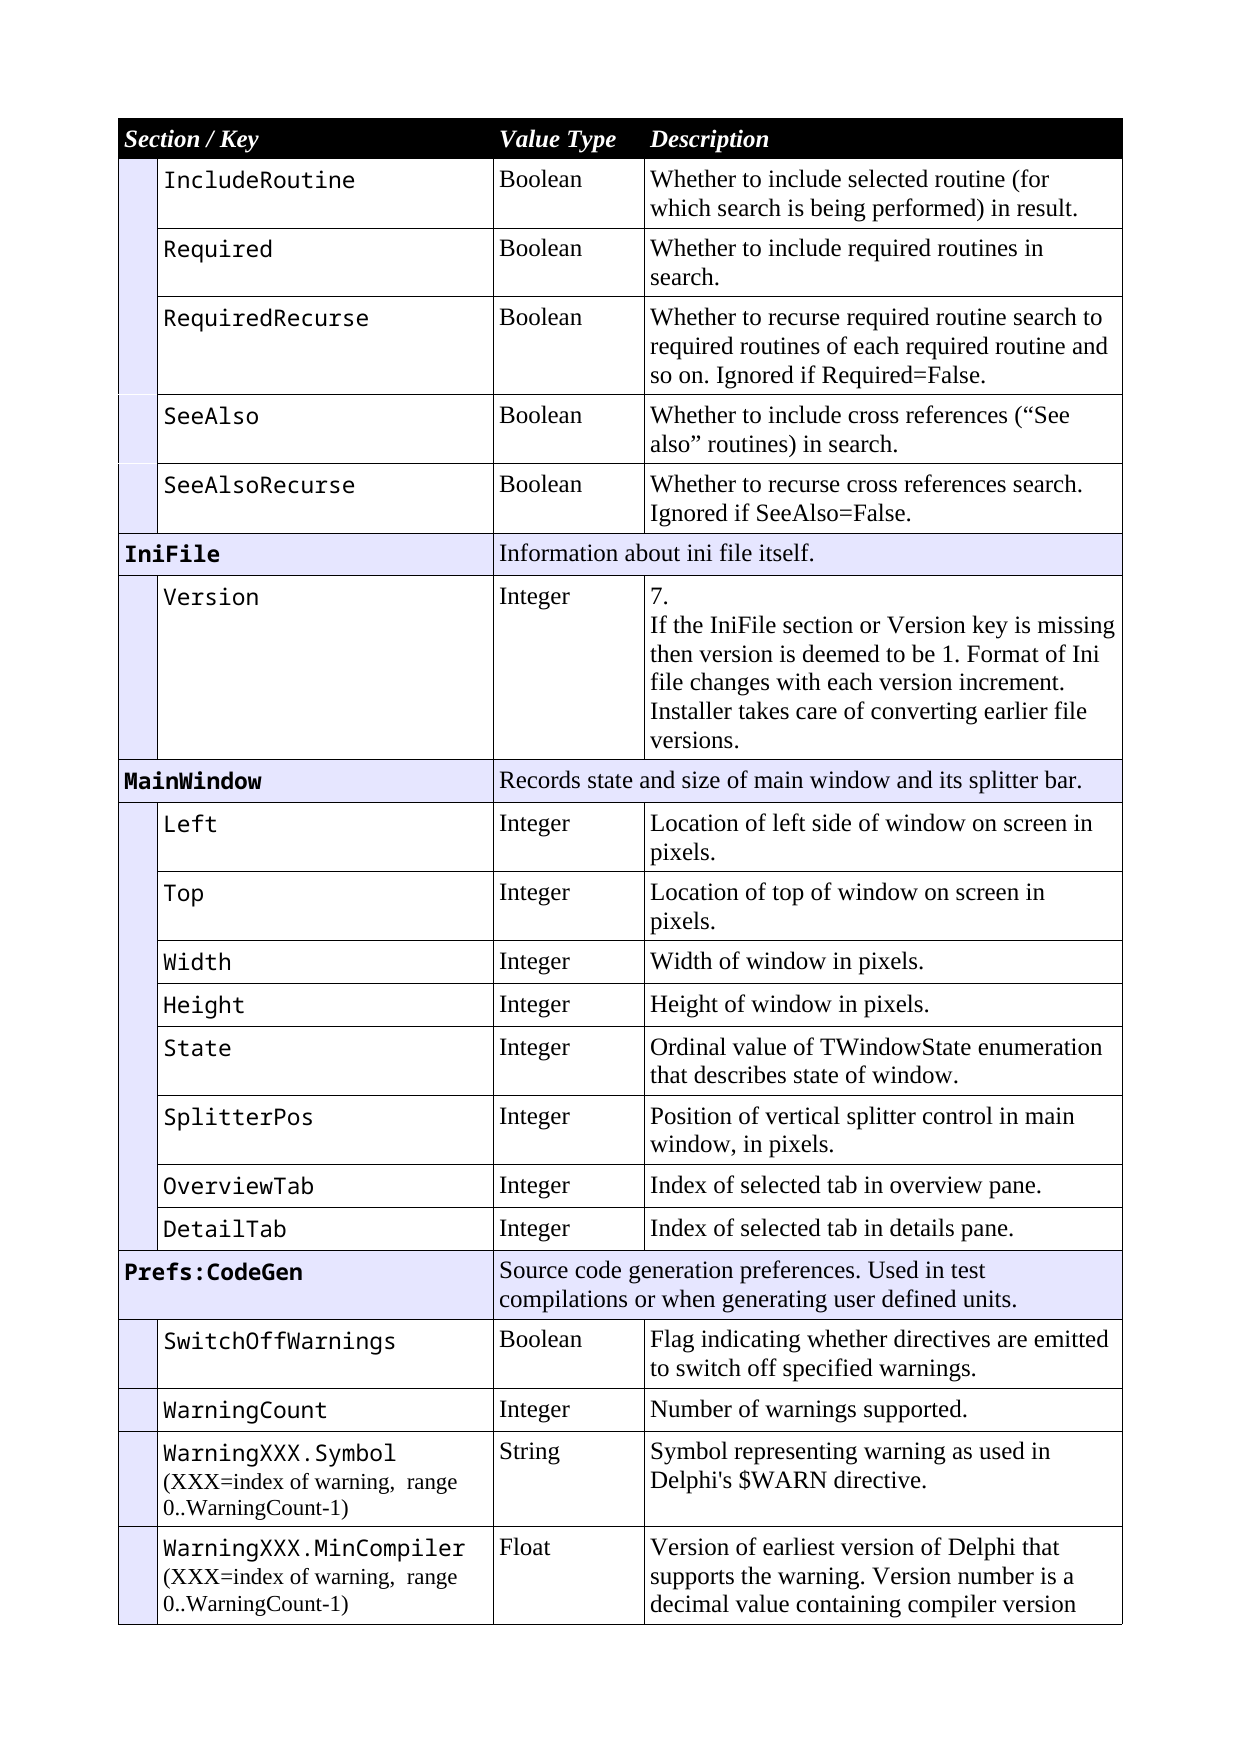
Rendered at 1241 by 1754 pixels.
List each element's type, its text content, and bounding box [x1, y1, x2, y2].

table_cell Left [158, 803, 493, 871]
table_header Integer [494, 1096, 644, 1164]
table_cell Records state and size of main window and its splitter bar. [494, 760, 1122, 802]
table_header Description [645, 119, 1122, 158]
table_cell Whether to include selected routine (for which search is being performed) in result. [645, 159, 1122, 228]
table_cell Integer [494, 576, 644, 759]
table_cell [119, 228, 157, 297]
table_cell [119, 1320, 157, 1388]
table_cell IniFile [119, 534, 493, 575]
table_cell Height of window in pixels. [645, 984, 1122, 1026]
table_cell Index of selected tab in details pane. [645, 1208, 1122, 1250]
table_cell State [158, 1027, 493, 1095]
table_cell [119, 1026, 157, 1095]
table_cell Boolean [494, 1320, 644, 1388]
table_cell Integer [494, 984, 644, 1026]
table_cell MainWindow [119, 760, 493, 802]
table_cell [119, 940, 157, 983]
table_cell String [494, 1432, 644, 1526]
table_header Value Type [494, 119, 644, 158]
table_cell [119, 1432, 157, 1526]
table_cell Integer [494, 803, 644, 871]
table_cell [119, 803, 157, 871]
table_cell SeeAlsoRecurse [158, 464, 493, 533]
table_cell Symbol representing warning as used in Delphi's $WARN directive. [645, 1432, 1122, 1526]
table_cell Source code generation preferences. Used in test compilations or when generating user defined units. [494, 1251, 1122, 1319]
table_cell Boolean [494, 159, 644, 228]
table_cell WarningXXX.Symbol (XXX=index of warning, range 0..WarningCount-1) [158, 1432, 493, 1526]
table_cell Width of window in pixels. [645, 941, 1122, 983]
table_cell Whether to include required routines in search. [645, 229, 1122, 296]
table_cell Information about ini file itself. [494, 534, 1122, 575]
table_cell Number of warnings supported. [645, 1389, 1122, 1431]
table_cell [119, 1527, 157, 1624]
table_cell SwitchOffWarnings [158, 1320, 493, 1388]
table_cell Float [494, 1527, 644, 1624]
table_cell Boolean [494, 395, 644, 463]
table_cell Integer [494, 941, 644, 983]
table_cell Version of earliest version of Delphi that supports the warning. Version number is a decimal value containing compiler version [645, 1527, 1122, 1624]
table_cell Whether to recurse required routine search to required routines of each required routine and so on. Ignored if Required=False. [645, 297, 1122, 394]
table_cell [119, 576, 157, 759]
table_cell IncludeRoutine [158, 159, 493, 228]
table_cell Width [158, 941, 493, 983]
table_cell [119, 1389, 157, 1431]
table_cell SeeAlso [158, 395, 493, 463]
table_header Section / Key [119, 119, 493, 158]
table_cell Boolean [494, 297, 644, 394]
table_cell Index of selected tab in overview pane. [645, 1165, 1122, 1207]
table_cell [119, 297, 157, 394]
table_cell Boolean [494, 464, 644, 533]
table_cell Version [158, 576, 493, 759]
table_cell DetailTab [158, 1208, 493, 1250]
table_cell Integer [494, 1165, 644, 1207]
table_cell RequiredRecurse [158, 297, 493, 394]
table_header Position of vertical splitter control in main window, in pixels. [645, 1096, 1122, 1164]
table_cell Integer [494, 872, 644, 940]
table_cell [119, 983, 157, 1026]
table_cell [119, 1095, 157, 1250]
table_cell Integer [494, 1208, 644, 1250]
table_cell Flag indicating whether directives are emitted to switch off specified warnings. [645, 1320, 1122, 1388]
table_cell Required [158, 229, 493, 296]
table_header SplitterPos [158, 1096, 493, 1164]
table_cell [119, 395, 157, 463]
table_cell Prefs:CodeGen [119, 1251, 493, 1319]
table_cell 7. If the IniFile section or Version key is missing then version is deemed to be 1. Format of Ini file changes with each version increment. Installer takes care of converting earlier file versions. [645, 576, 1122, 759]
table_cell Ordinal value of TWindowState enumeration that describes state of window. [645, 1027, 1122, 1095]
table_cell Location of left side of window on screen in pixels. [645, 803, 1122, 871]
table_cell OverviewTab [158, 1165, 493, 1207]
table_cell Integer [494, 1389, 644, 1431]
table_cell Boolean [494, 229, 644, 296]
table_cell Whether to recurse cross references search. Ignored if SeeAlso=False. [645, 464, 1122, 533]
table_cell Location of top of window on screen in pixels. [645, 872, 1122, 940]
table_cell Integer [494, 1027, 644, 1095]
table_cell WarningXXX.MinCompiler (XXX=index of warning, range 0..WarningCount-1) [158, 1527, 493, 1624]
table_cell Height [158, 984, 493, 1026]
table_cell Top [158, 872, 493, 940]
table_cell [119, 871, 157, 940]
table_cell Whether to include cross references (“See also” routines) in search. [645, 395, 1122, 463]
table_cell [119, 464, 157, 533]
table_cell [119, 159, 157, 228]
table_cell WarningCount [158, 1389, 493, 1431]
